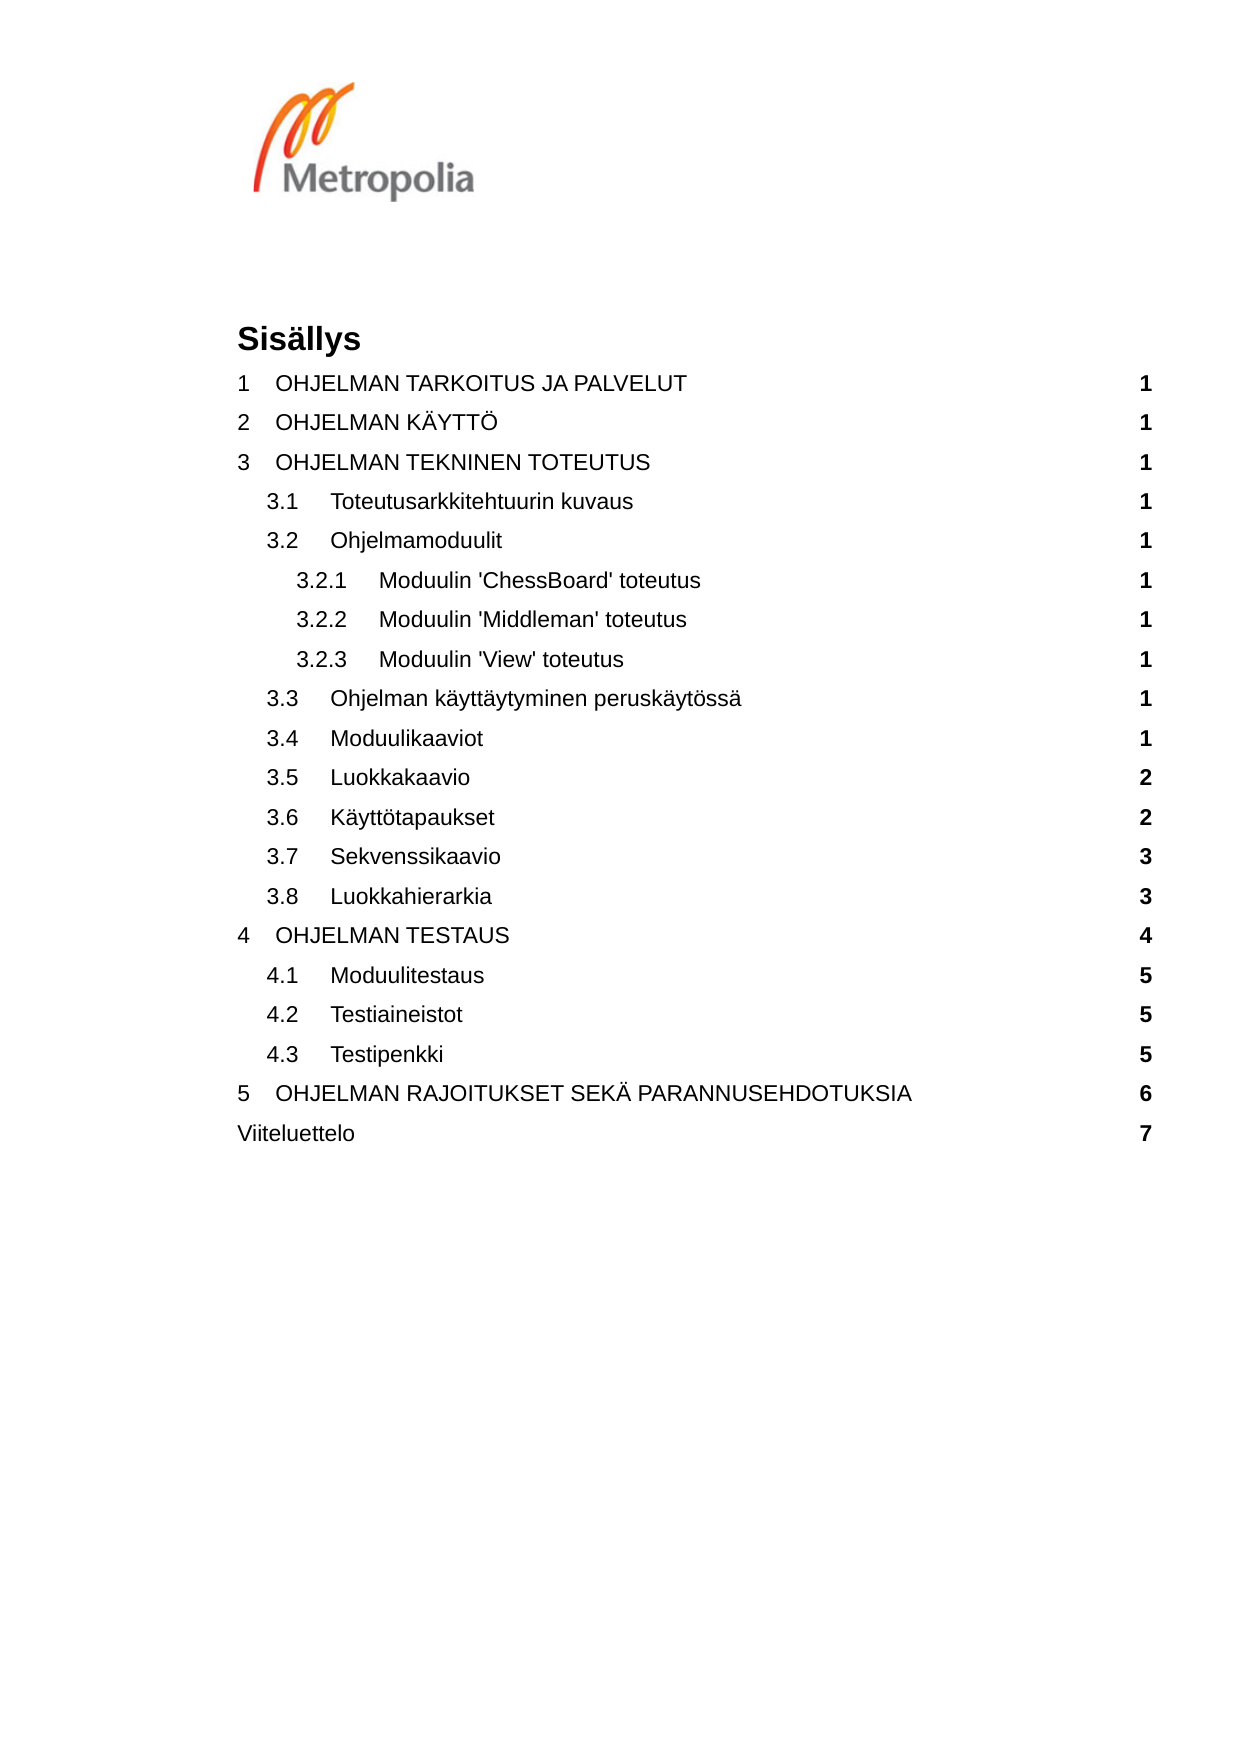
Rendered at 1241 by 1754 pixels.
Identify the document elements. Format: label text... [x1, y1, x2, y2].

picture [253, 82, 474, 202]
text 2 OHJELMAN KÄYTTÖ 1 [237, 409, 1152, 435]
text 3.3 Ohjelman käyttäytyminen peruskäytössä 1 [266, 685, 1152, 712]
text 4.1 Moduulitestaus 5 [266, 962, 1152, 988]
text 3.1 Toteutusarkkitehtuurin kuvaus 1 [266, 488, 1152, 514]
text 5 OHJELMAN RAJOITUKSET SEKÄ PARANNUSEHDOTUKSIA 6 [237, 1080, 1152, 1106]
text 3 OHJELMAN TEKNINEN TOTEUTUS 1 [237, 448, 1152, 475]
text 3.2.3 Moduulin 'View' toteutus 1 [296, 646, 1152, 672]
text 3.2 Ohjelmamoduulit 1 [266, 527, 1152, 554]
text 1 OHJELMAN TARKOITUS JA PALVELUT 1 [237, 369, 1152, 396]
text Viiteluettelo 7 [237, 1119, 1152, 1146]
text 4 OHJELMAN TESTAUS 4 [237, 922, 1152, 948]
text 3.6 Käyttötapaukset 2 [266, 804, 1152, 830]
text 3.4 Moduulikaaviot 1 [266, 725, 1152, 751]
text 3.2.1 Moduulin 'ChessBoard' toteutus 1 [296, 567, 1152, 593]
text 3.7 Sekvenssikaavio 3 [266, 843, 1152, 869]
text 3.2.2 Moduulin 'Middleman' toteutus 1 [296, 606, 1152, 633]
text 3.8 Luokkahierarkia 3 [266, 883, 1152, 909]
text 4.2 Testiaineistot 5 [266, 1001, 1152, 1027]
subtitle Sisällys [237, 318, 1152, 357]
text 4.3 Testipenkki 5 [266, 1041, 1152, 1067]
text 3.5 Luokkakaavio 2 [266, 764, 1152, 791]
